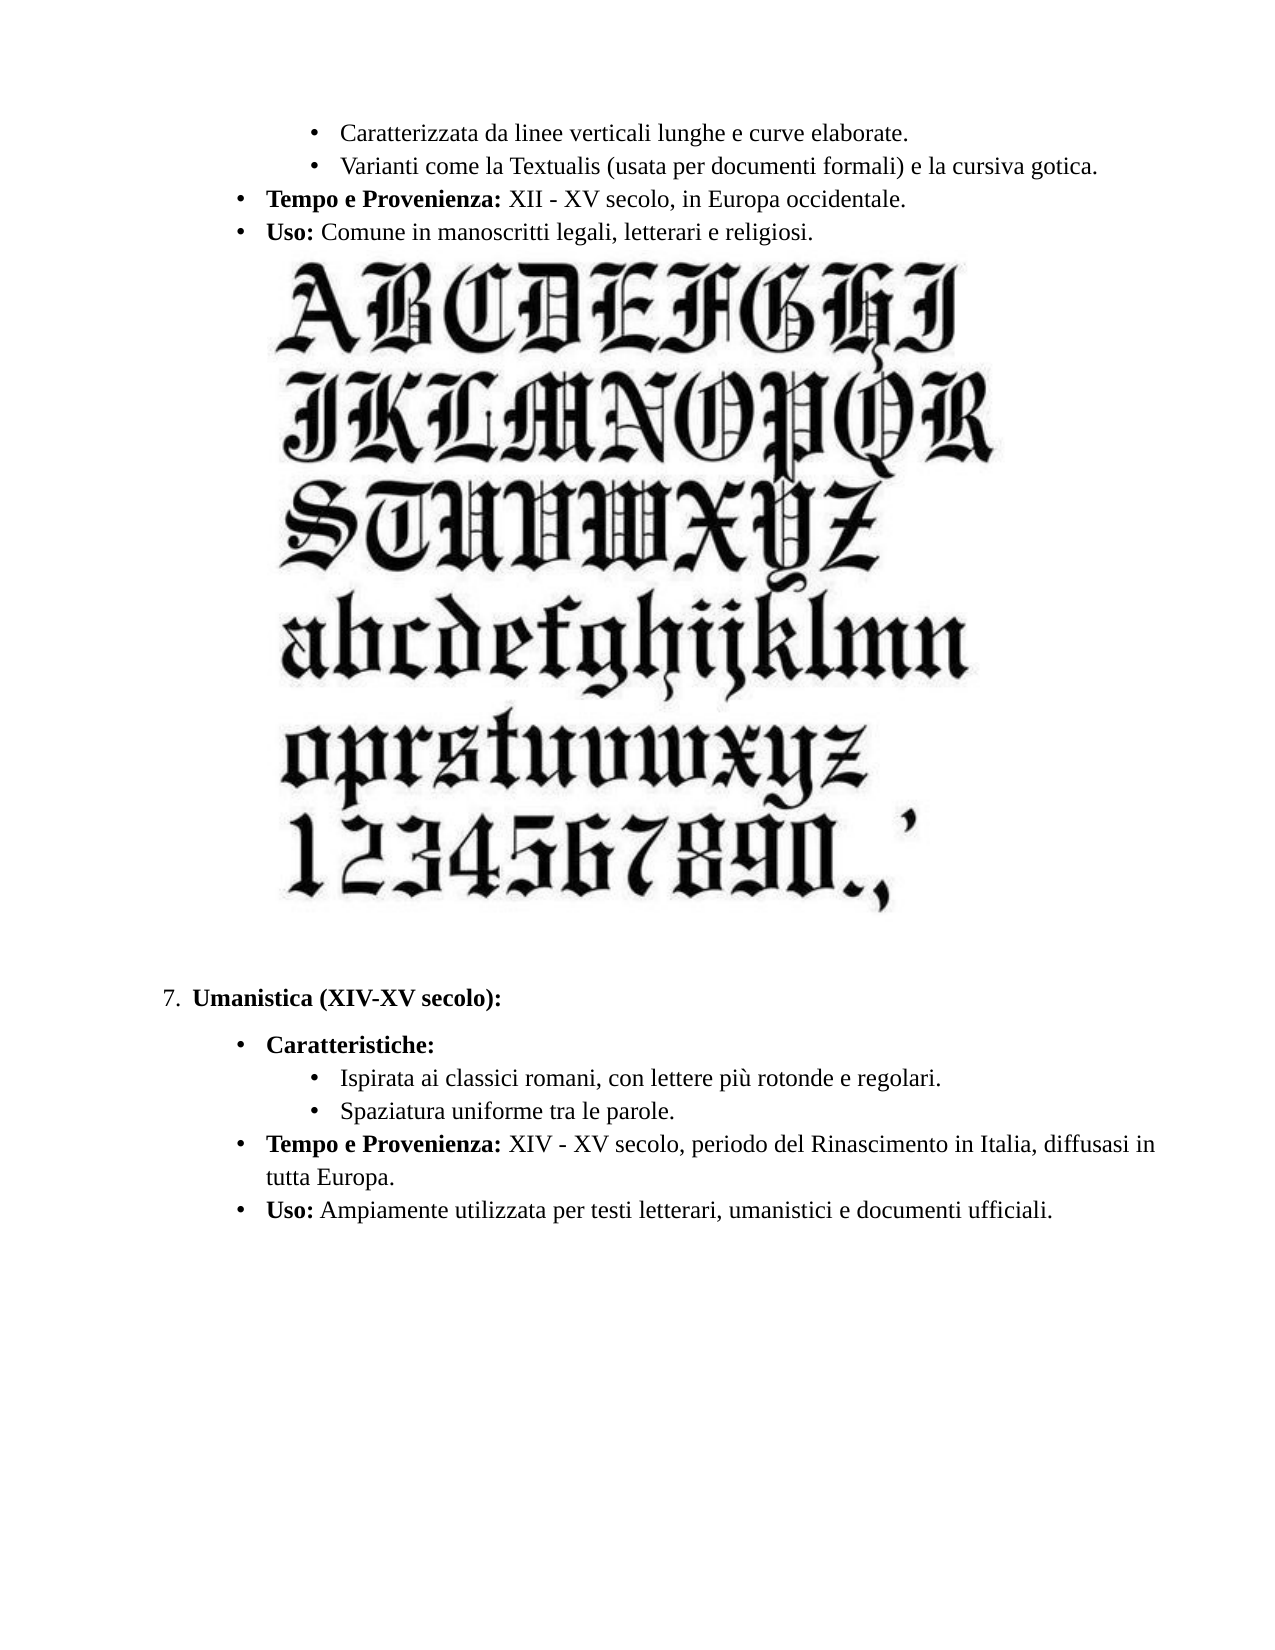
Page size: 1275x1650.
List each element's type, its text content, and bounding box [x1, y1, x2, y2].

list Umanistica (XIV-XV secolo): [162, 983, 1157, 1011]
list Spaziatura uniforme tra le parole. [310, 1096, 1157, 1125]
picture [267, 250, 1008, 922]
list Caratteristiche: [236, 1030, 1157, 1059]
list Tempo e Provenienza: XII - XV secolo, in Europa occidentale. [236, 184, 1157, 213]
list Caratterizzata da linee verticali lunghe e curve elaborate. [310, 118, 1157, 147]
list Ispirata ai classici romani, con lettere più rotonde e regolari. [310, 1063, 1157, 1092]
list Uso: Ampiamente utilizzata per testi letterari, umanistici e documenti ufficiali. [236, 1195, 1157, 1224]
list Uso: Comune in manoscritti legali, letterari e religiosi. [236, 217, 1157, 246]
list Varianti come la Textualis (usata per documenti formali) e la cursiva gotica. [310, 151, 1157, 180]
list Tempo e Provenienza: XIV - XV secolo, periodo del Rinascimento in Italia, diffusasi in tutta Europa. [236, 1129, 1157, 1191]
